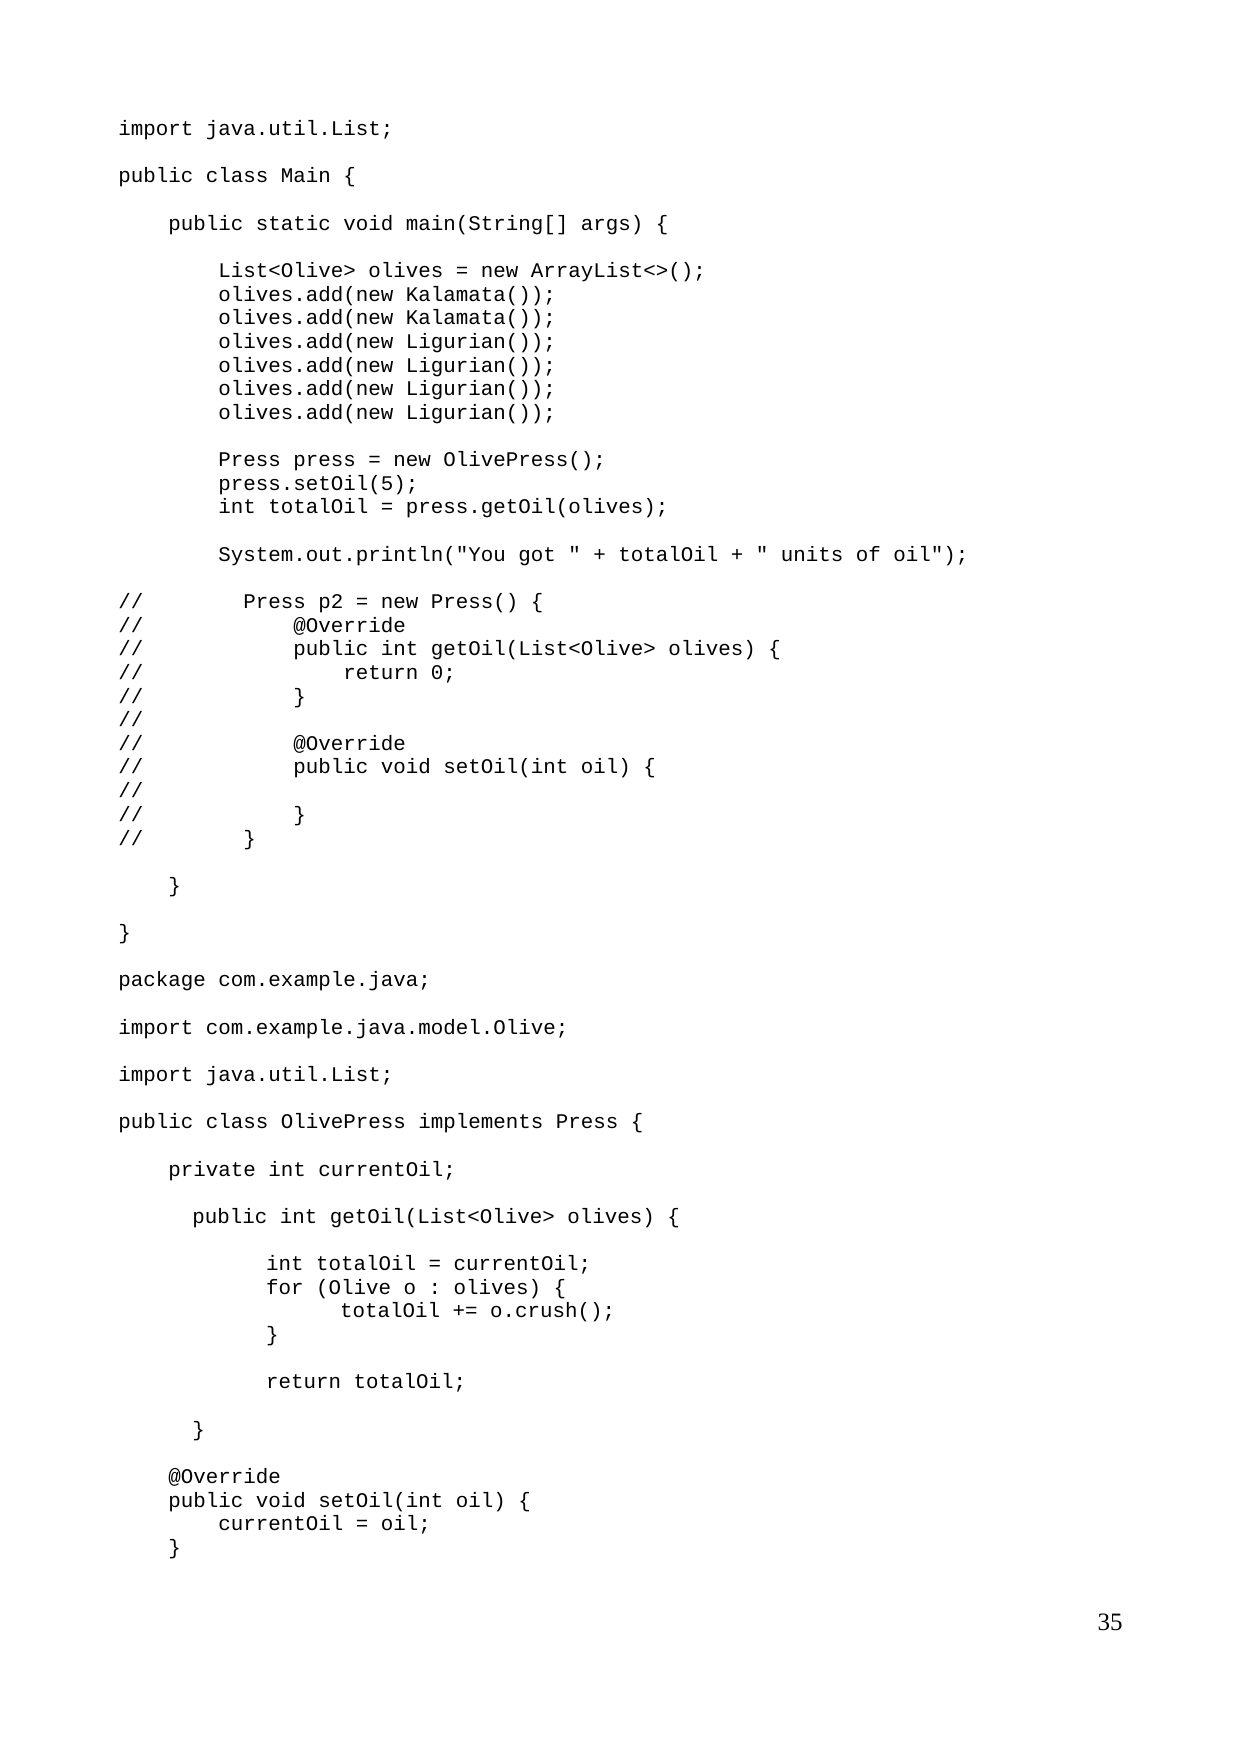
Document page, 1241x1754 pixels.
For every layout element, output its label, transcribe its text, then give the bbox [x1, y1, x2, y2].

text // Press p2 = new Press() { [118, 591, 1122, 615]
text } [118, 875, 1122, 898]
text import java.util.List; [118, 1064, 1122, 1088]
text // [118, 709, 1122, 733]
text return totalOil; [118, 1371, 1122, 1395]
text // @Override [118, 733, 1122, 757]
text } [118, 1419, 1122, 1442]
text for (Olive o : olives) { [118, 1277, 1122, 1300]
text // [118, 780, 1122, 804]
text } [118, 1324, 1122, 1348]
text private int currentOil; [118, 1158, 1122, 1182]
text public class Main { [118, 165, 1122, 189]
text int totalOil = press.getOil(olives); [118, 496, 1122, 520]
text // public void setOil(int oil) { [118, 757, 1122, 780]
text import com.example.java.model.Olive; [118, 1017, 1122, 1040]
text int totalOil = currentOil; [118, 1253, 1122, 1277]
text import java.util.List; [118, 118, 1122, 142]
text olives.add(new Kalamata()); [118, 307, 1122, 331]
text // } [118, 827, 1122, 851]
text } [118, 922, 1122, 946]
text public class OlivePress implements Press { [118, 1111, 1122, 1135]
text public void setOil(int oil) { [118, 1489, 1122, 1513]
text public static void main(String[] args) { [118, 213, 1122, 236]
text olives.add(new Kalamata()); [118, 284, 1122, 307]
text olives.add(new Ligurian()); [118, 402, 1122, 426]
text // } [118, 804, 1122, 827]
text package com.example.java; [118, 969, 1122, 993]
text // } [118, 686, 1122, 709]
text public int getOil(List<Olive> olives) { [118, 1206, 1122, 1229]
text press.setOil(5); [118, 473, 1122, 496]
text System.out.println("You got " + totalOil + " units of oil"); [118, 544, 1122, 567]
text olives.add(new Ligurian()); [118, 331, 1122, 354]
text // @Override [118, 615, 1122, 638]
text olives.add(new Ligurian()); [118, 378, 1122, 402]
text totalOil += o.crush(); [118, 1300, 1122, 1324]
text List<Olive> olives = new ArrayList<>(); [118, 260, 1122, 284]
text currentOil = oil; [118, 1513, 1122, 1537]
text olives.add(new Ligurian()); [118, 354, 1122, 378]
text } [118, 1537, 1122, 1561]
text // return 0; [118, 662, 1122, 686]
text // public int getOil(List<Olive> olives) { [118, 638, 1122, 662]
text Press press = new OlivePress(); [118, 449, 1122, 473]
text @Override [118, 1466, 1122, 1489]
